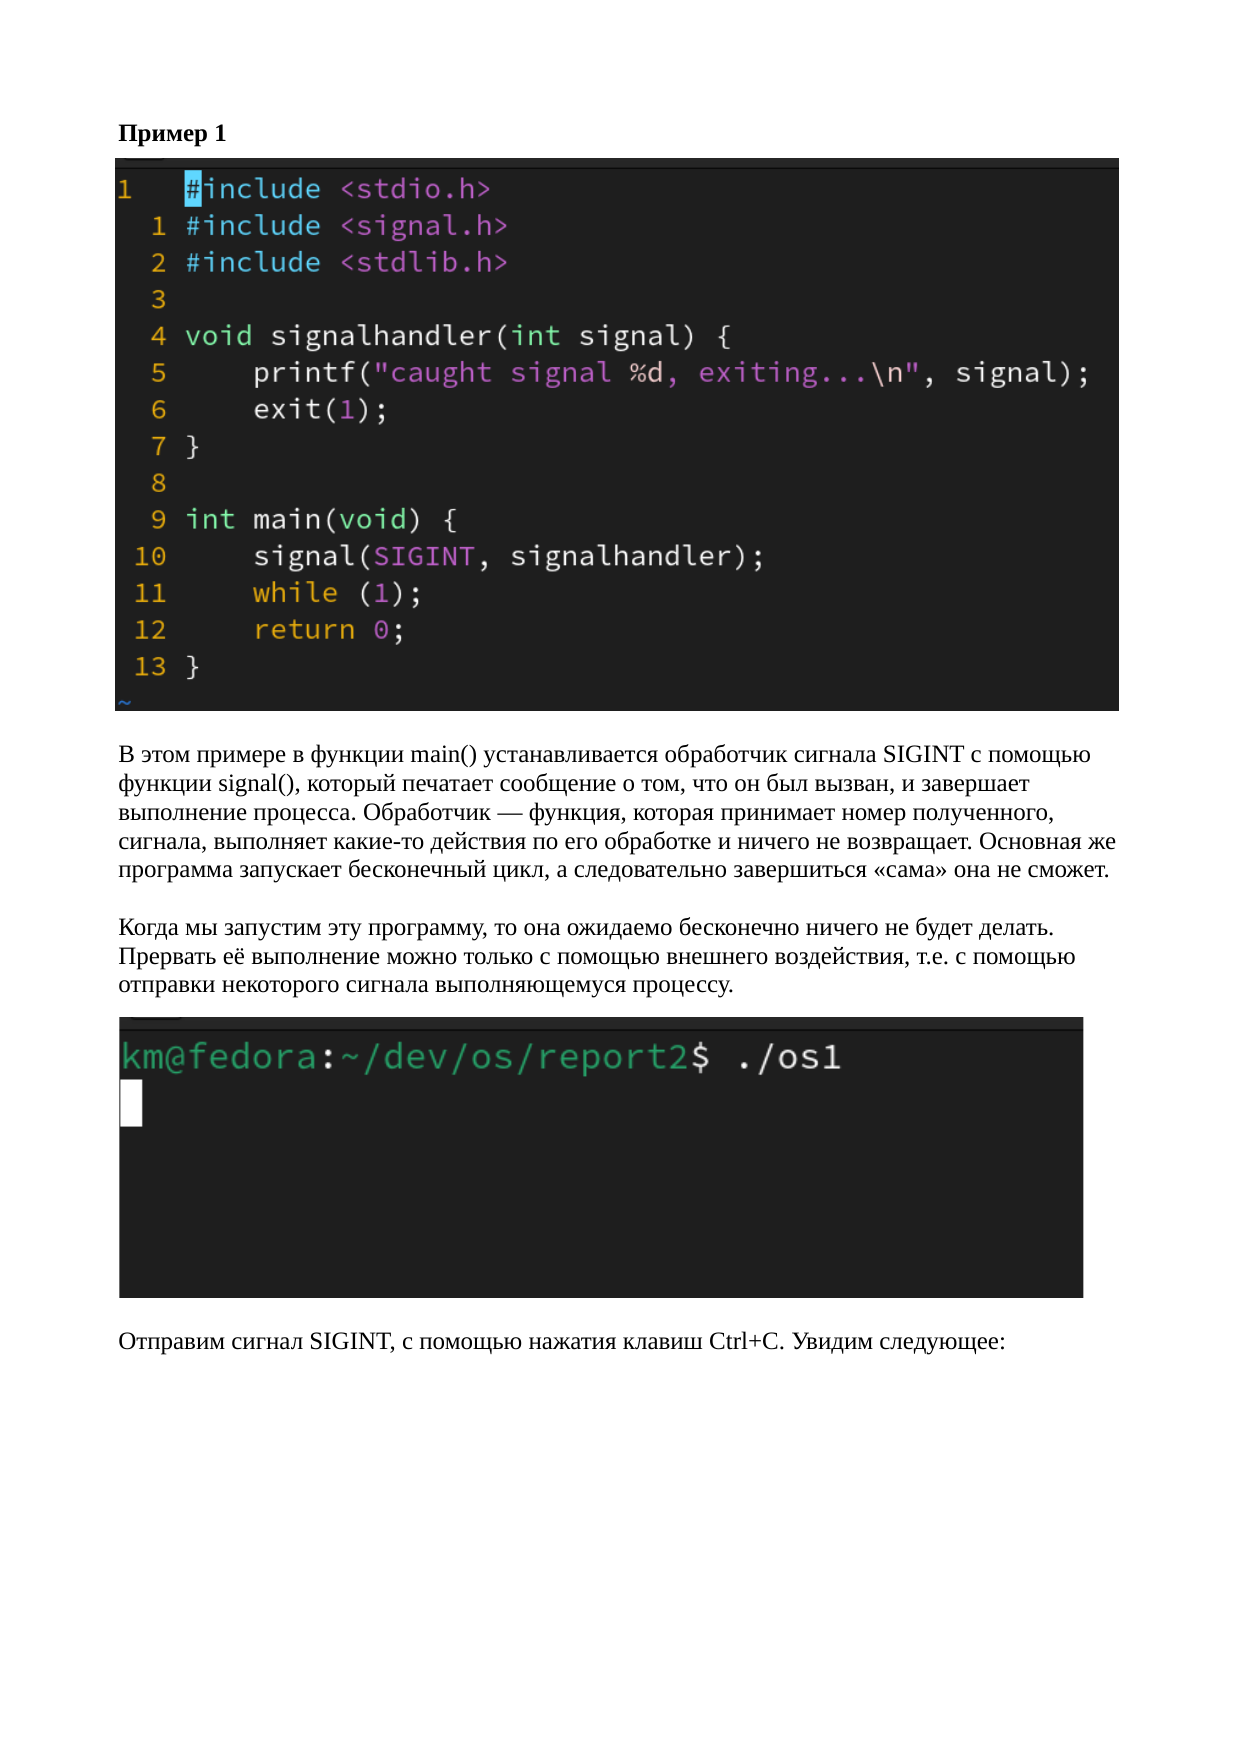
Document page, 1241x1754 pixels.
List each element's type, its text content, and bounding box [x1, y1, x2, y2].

text Пример 1 [118, 118, 1122, 147]
text Отправим сигнал SIGINT, с помощью нажатия клавиш Ctrl+C. Увидим следующее: [118, 1326, 1122, 1355]
text Когда мы запустим эту программу, то она ожидаемо бесконечно ничего не будет делать. Прервать её выполнение можно только с помощью внешнего воздействия, т.е. с помощью отправки некоторого сигнала выполняющемуся процессу. [118, 912, 1122, 998]
picture [115, 158, 1119, 711]
text В этом примере в функции main() устанавливается обработчик сигнала SIGINT с помощью функции signal(), который печатает сообщение о том, что он был вызван, и завершает выполнение процесса. Обработчик — функция, которая принимает номер полученного, сигнала, выполняет какие-то действия по его обработке и ничего не возвращает. Основная же программа запускает бесконечный цикл, а следовательно завершиться «сама» она не сможет. [118, 739, 1122, 883]
picture [119, 1017, 1084, 1298]
